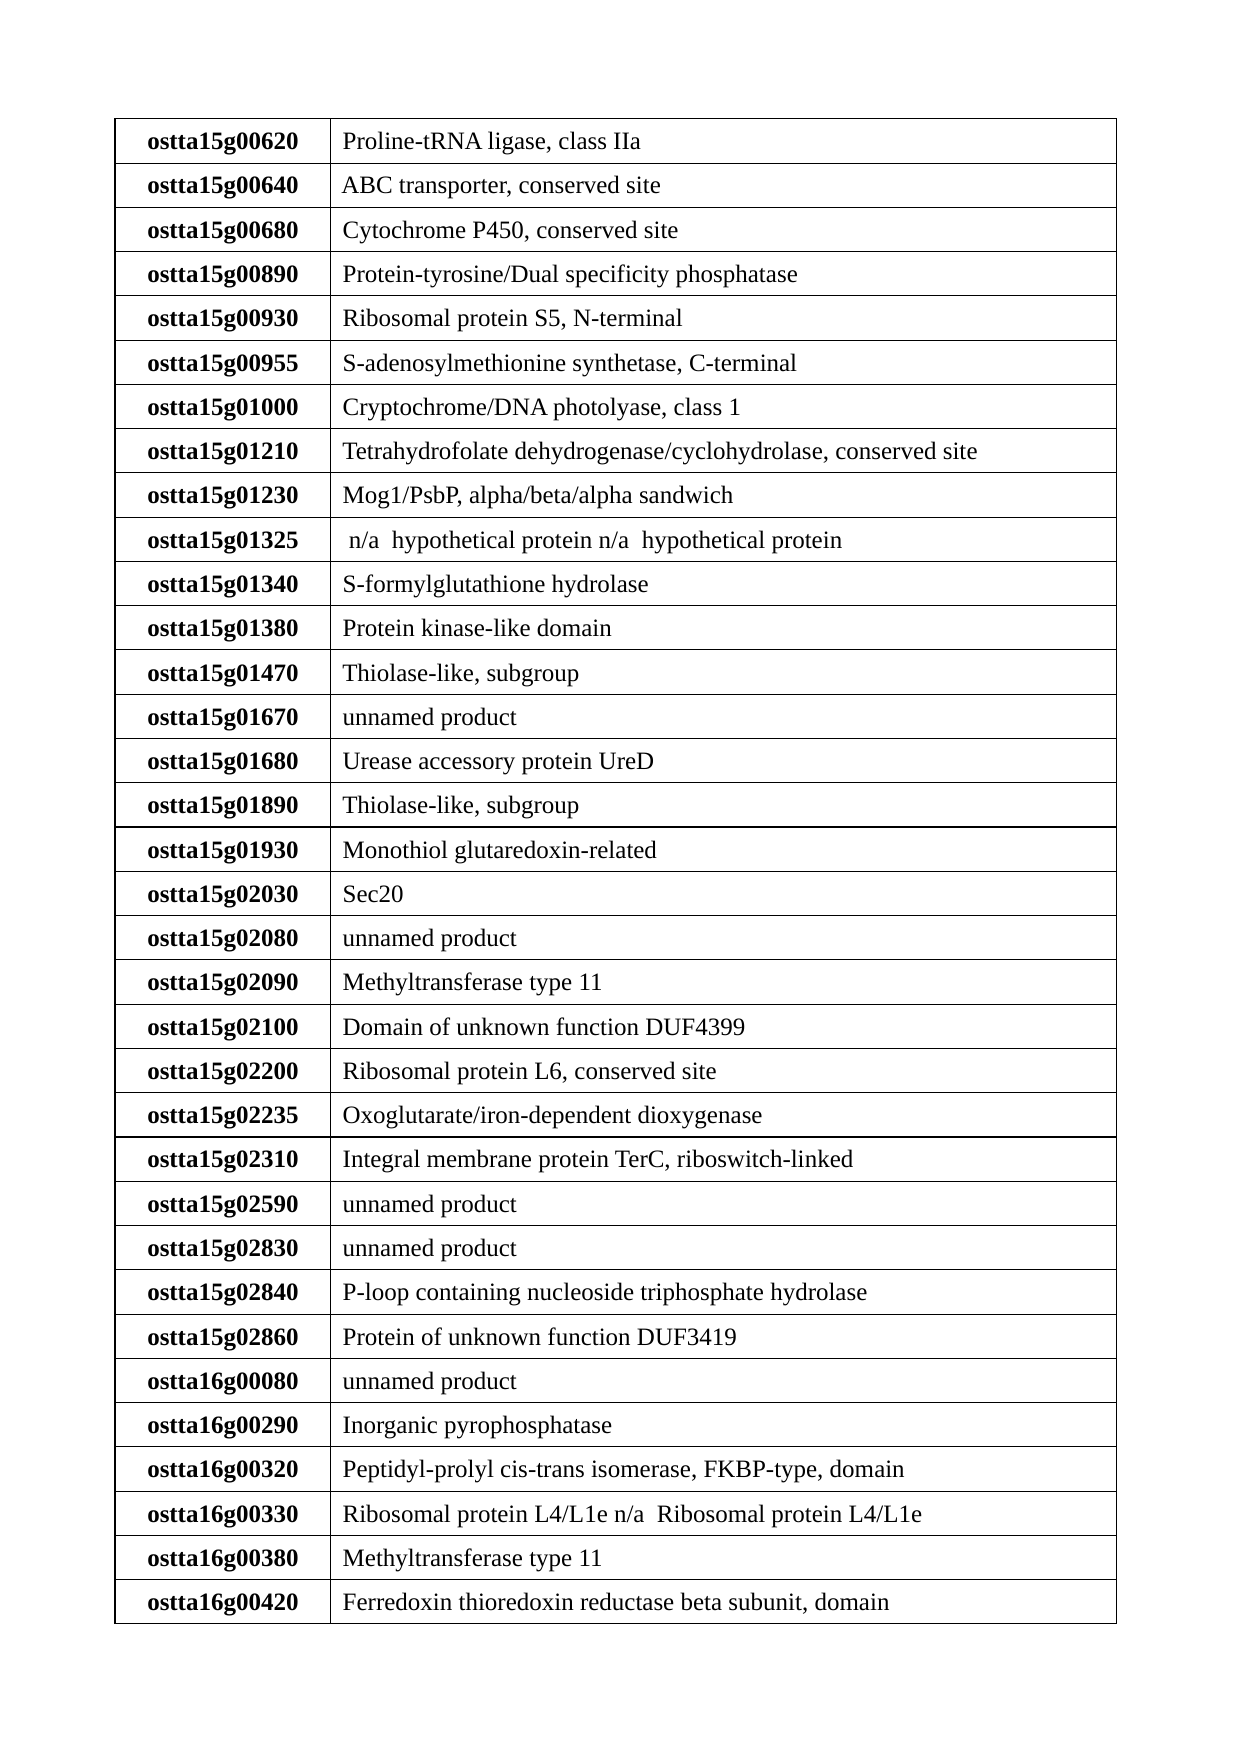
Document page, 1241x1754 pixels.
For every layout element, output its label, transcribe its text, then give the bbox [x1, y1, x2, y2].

table_cell [1117, 561, 1240, 605]
table_cell [1117, 649, 1240, 694]
table_cell ostta15g02200 [116, 1049, 330, 1092]
table_cell Monothiol glutaredoxin-related [331, 828, 1116, 871]
table_cell Domain of unknown function DUF4399 [331, 1005, 1116, 1048]
table_cell Thiolase-like, subgroup [331, 650, 1116, 694]
table_cell [1117, 1225, 1240, 1269]
table_cell ostta15g02090 [116, 960, 330, 1003]
table_cell Ribosomal protein L6, conserved site [331, 1049, 1116, 1092]
table_cell ostta15g00620 [116, 119, 330, 162]
table_cell [1117, 871, 1240, 915]
table_cell unnamed product [331, 1226, 1116, 1269]
table_cell ostta15g00930 [116, 296, 330, 339]
table_cell ostta15g00640 [116, 164, 330, 207]
table_cell ostta15g02830 [116, 1226, 330, 1269]
table_cell Mog1/PsbP, alpha/beta/alpha sandwich [331, 473, 1116, 517]
table_cell unnamed product [331, 1182, 1116, 1225]
table_cell ostta15g02235 [116, 1093, 330, 1136]
table_cell [1117, 1491, 1240, 1535]
table_cell [1117, 251, 1240, 295]
table_cell Ferredoxin thioredoxin reductase beta subunit, domain [331, 1580, 1116, 1623]
table_cell ostta15g00890 [116, 252, 330, 295]
table_cell ostta16g00080 [116, 1359, 330, 1402]
table_cell ostta16g00420 [116, 1580, 330, 1623]
table_cell S-adenosylmethionine synthetase, C-terminal [331, 341, 1116, 384]
table_cell [1117, 959, 1240, 1003]
table_cell [1117, 1092, 1240, 1136]
table_cell unnamed product [331, 695, 1116, 738]
table_cell Oxoglutarate/iron-dependent dioxygenase [331, 1093, 1116, 1136]
table_cell ostta16g00380 [116, 1536, 330, 1579]
table_cell [1117, 118, 1240, 162]
table_cell unnamed product [331, 1359, 1116, 1402]
table_cell ostta15g02310 [116, 1138, 330, 1181]
table_cell ostta15g01670 [116, 695, 330, 738]
table_cell Proline-tRNA ligase, class IIa [331, 119, 1116, 162]
table_cell ostta15g01680 [116, 739, 330, 782]
table_cell ostta15g01890 [116, 783, 330, 826]
table_cell Ribosomal protein S5, N-terminal [331, 296, 1116, 339]
table_cell [1117, 428, 1240, 472]
table_cell [1117, 1446, 1240, 1491]
table_cell [1117, 605, 1240, 649]
table_cell ABC transporter, conserved site [331, 164, 1116, 207]
table_cell ostta16g00330 [116, 1492, 330, 1535]
table_cell ostta15g02840 [116, 1270, 330, 1313]
table_cell Urease accessory protein UreD [331, 739, 1116, 782]
table_cell [1117, 1136, 1240, 1181]
table_cell [1117, 1402, 1240, 1446]
table_cell [1117, 1269, 1240, 1313]
table_cell S-formylglutathione hydrolase [331, 562, 1116, 605]
table_cell Cryptochrome/DNA photolyase, class 1 [331, 385, 1116, 428]
table_cell [1117, 1579, 1240, 1623]
table_cell [1117, 1181, 1240, 1225]
table_cell [1117, 163, 1240, 207]
table_cell [1117, 340, 1240, 384]
table_cell [1117, 1048, 1240, 1092]
table_cell ostta15g02030 [116, 872, 330, 915]
table_cell P-loop containing nucleoside triphosphate hydrolase [331, 1270, 1116, 1313]
table_cell [1117, 738, 1240, 782]
table_cell ostta15g01470 [116, 650, 330, 694]
table_cell [1117, 1358, 1240, 1402]
table_cell [1117, 384, 1240, 428]
table_cell Tetrahydrofolate dehydrogenase/cyclohydrolase, conserved site [331, 429, 1116, 472]
table_cell Protein-tyrosine/Dual specificity phosphatase [331, 252, 1116, 295]
table_cell Ribosomal protein L4/L1e n/a Ribosomal protein L4/L1e [331, 1492, 1116, 1535]
table_cell [1117, 1314, 1240, 1358]
table_cell Sec20 [331, 872, 1116, 915]
table_cell ostta15g02860 [116, 1315, 330, 1358]
table_cell [1117, 1535, 1240, 1579]
table_cell [1117, 517, 1240, 561]
table_cell ostta15g02100 [116, 1005, 330, 1048]
table_cell [1117, 472, 1240, 517]
table_cell ostta15g01930 [116, 828, 330, 871]
table_cell ostta16g00320 [116, 1447, 330, 1491]
table_cell Inorganic pyrophosphatase [331, 1403, 1116, 1446]
table_cell ostta15g02590 [116, 1182, 330, 1225]
table_cell ostta15g01325 [116, 518, 330, 561]
table_cell ostta15g01380 [116, 606, 330, 649]
table_cell Integral membrane protein TerC, riboswitch-linked [331, 1138, 1116, 1181]
table_cell n/a hypothetical protein n/a hypothetical protein [331, 518, 1116, 561]
table_cell [1117, 826, 1240, 871]
table_cell [1117, 295, 1240, 339]
table_cell [1117, 782, 1240, 826]
table_cell [1117, 207, 1240, 251]
table_cell Thiolase-like, subgroup [331, 783, 1116, 826]
table_cell ostta15g00955 [116, 341, 330, 384]
table_cell Protein of unknown function DUF3419 [331, 1315, 1116, 1358]
table_cell Peptidyl-prolyl cis-trans isomerase, FKBP-type, domain [331, 1447, 1116, 1491]
table_cell ostta15g01340 [116, 562, 330, 605]
table_cell [1117, 915, 1240, 959]
table_cell [1117, 1004, 1240, 1048]
table_cell [1117, 694, 1240, 738]
table_cell ostta15g02080 [116, 916, 330, 959]
table_cell ostta15g01000 [116, 385, 330, 428]
table_cell Methyltransferase type 11 [331, 1536, 1116, 1579]
table_cell ostta15g01230 [116, 473, 330, 517]
table_cell unnamed product [331, 916, 1116, 959]
table_cell Cytochrome P450, conserved site [331, 208, 1116, 251]
table_cell ostta16g00290 [116, 1403, 330, 1446]
table_cell ostta15g01210 [116, 429, 330, 472]
table_cell Methyltransferase type 11 [331, 960, 1116, 1003]
table_cell Protein kinase-like domain [331, 606, 1116, 649]
table_cell ostta15g00680 [116, 208, 330, 251]
